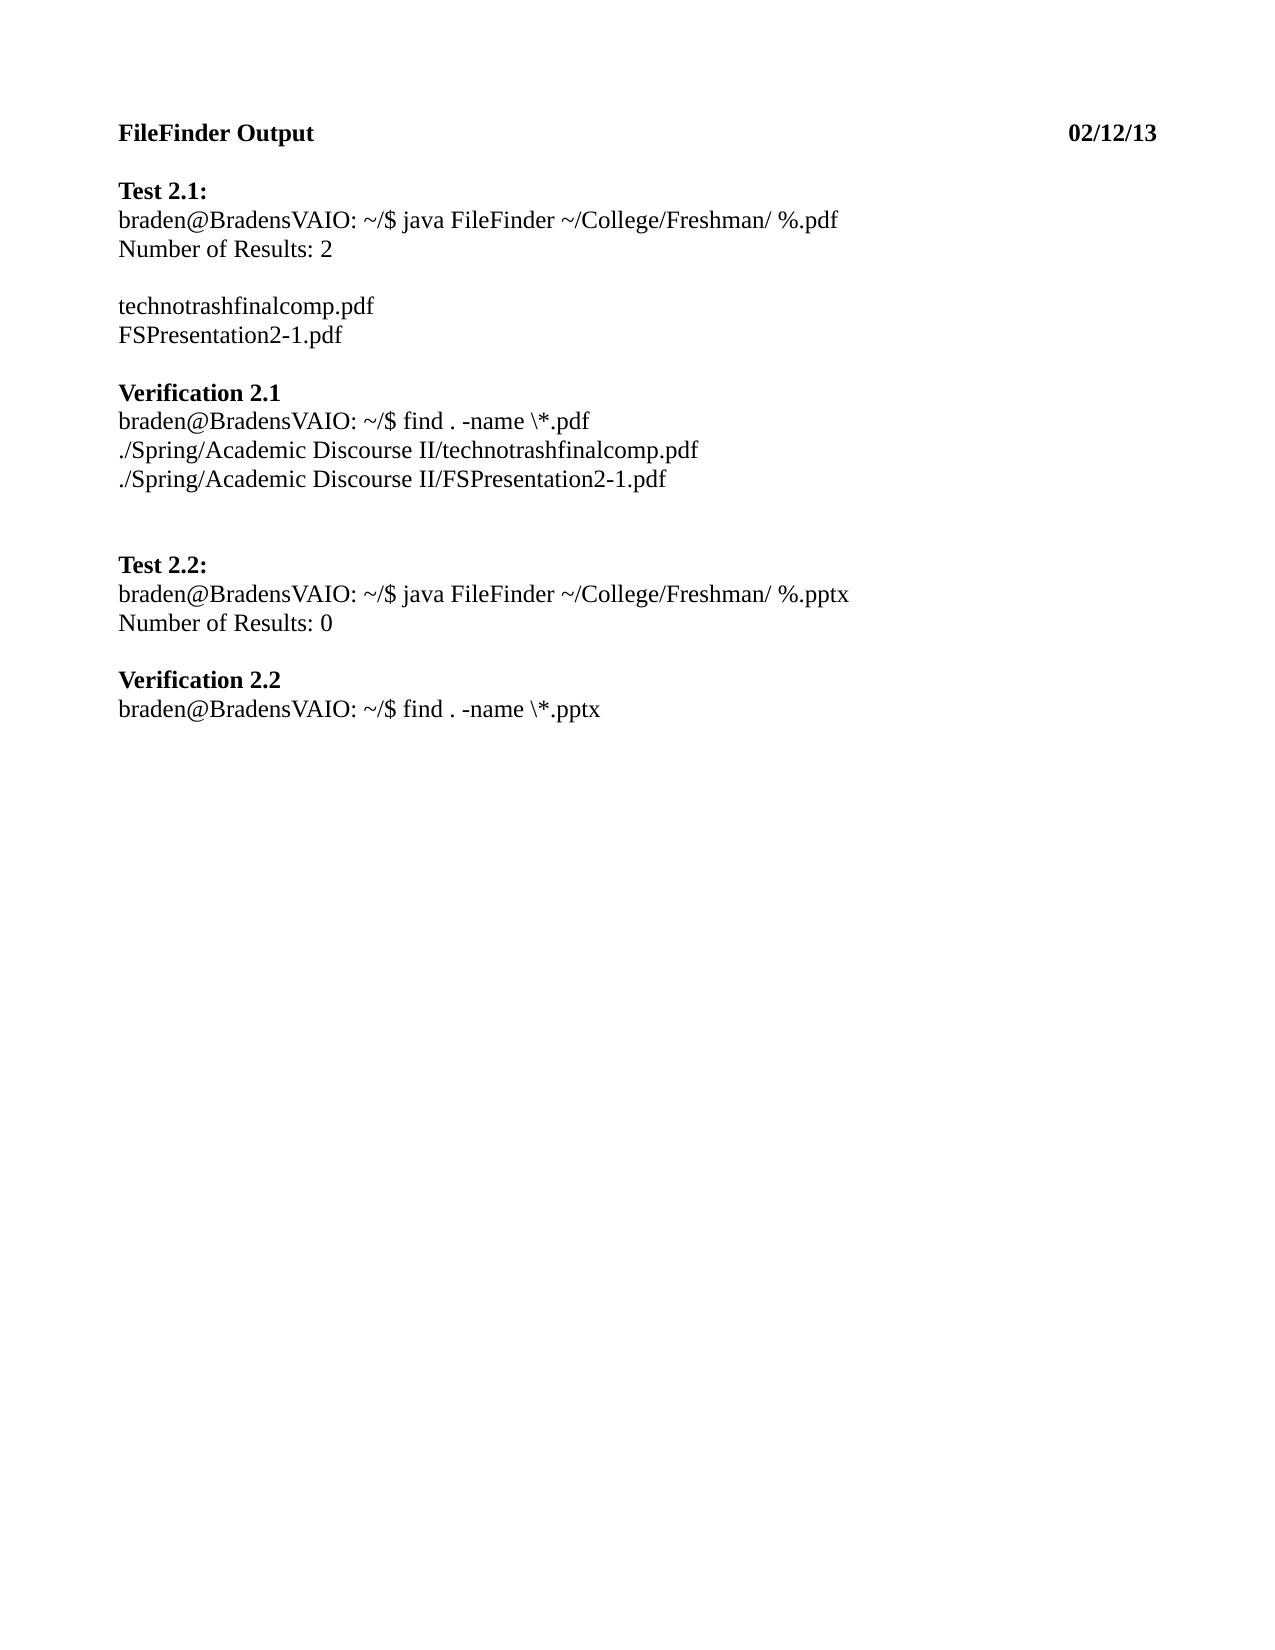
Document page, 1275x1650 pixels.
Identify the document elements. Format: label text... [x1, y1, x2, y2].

text Test 2.1: [118, 176, 1157, 205]
text ./Spring/Academic Discourse II/technotrashfinalcomp.pdf [118, 435, 1157, 464]
text Test 2.2: [118, 550, 1157, 579]
text technotrashfinalcomp.pdf [118, 291, 1157, 320]
text Verification 2.1 [118, 378, 1157, 406]
text FSPresentation2-1.pdf [118, 320, 1157, 349]
text Verification 2.2 [118, 665, 1157, 694]
text Number of Results: 2 [118, 234, 1157, 263]
text braden@BradensVAIO: ~/$ find . -name \*.pptx [118, 694, 1157, 723]
text Number of Results: 0 [118, 608, 1157, 636]
text braden@BradensVAIO: ~/$ find . -name \*.pdf [118, 406, 1157, 435]
text braden@BradensVAIO: ~/$ java FileFinder ~/College/Freshman/ %.pdf [118, 205, 1157, 234]
text ./Spring/Academic Discourse II/FSPresentation2-1.pdf [118, 464, 1157, 493]
text braden@BradensVAIO: ~/$ java FileFinder ~/College/Freshman/ %.pptx [118, 579, 1157, 608]
